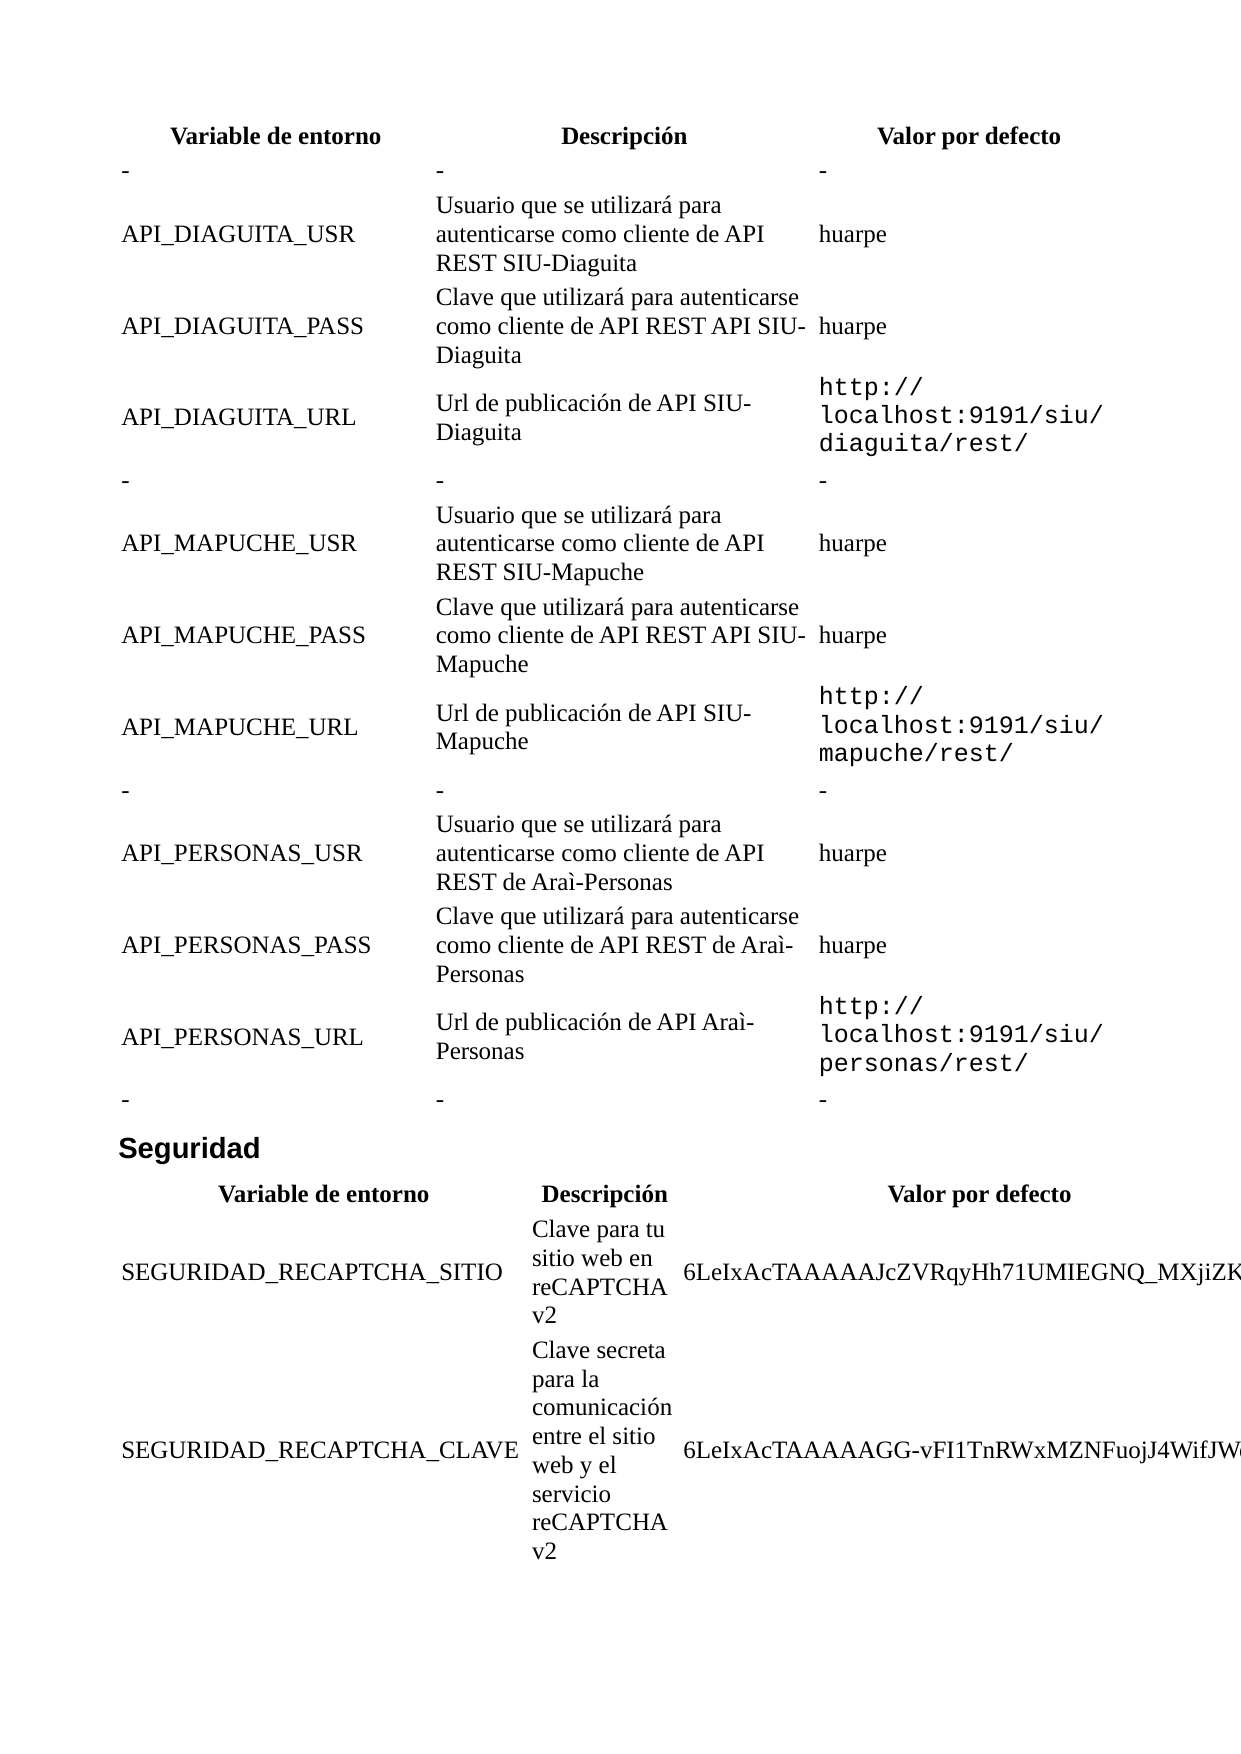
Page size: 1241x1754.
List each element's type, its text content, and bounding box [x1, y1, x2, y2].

table_cell API_DIAGUITA_USR [118, 187, 433, 279]
table_cell Clave que utilizará para autenticarse como cliente de API REST API SIU-Mapuche [433, 589, 816, 681]
table_cell - [118, 772, 433, 806]
table_header Variable de entorno [118, 118, 433, 153]
table_cell API_DIAGUITA_PASS [118, 279, 433, 371]
table_cell huarpe [816, 806, 1122, 898]
table_header Descripción [529, 1177, 680, 1211]
table_cell Clave para tu sitio web en reCAPTCHA v2 [529, 1211, 680, 1332]
table_cell http://localhost:9191/siu/mapuche/rest/ [816, 681, 1122, 772]
table_cell - [118, 153, 433, 187]
table_cell Usuario que se utilizará para autenticarse como cliente de API REST SIU-Diaguita [433, 187, 816, 279]
table_cell SEGURIDAD_RECAPTCHA_CLAVE [118, 1332, 529, 1568]
table_header Descripción [433, 118, 816, 153]
table_cell Usuario que se utilizará para autenticarse como cliente de API REST de Araì-Personas [433, 806, 816, 898]
table_cell - [433, 153, 816, 187]
table_cell Url de publicación de API Araì-Personas [433, 991, 816, 1081]
table_cell API_MAPUCHE_USR [118, 497, 433, 589]
table_cell Clave que utilizará para autenticarse como cliente de API REST de Araì-Personas [433, 899, 816, 991]
table_cell - [816, 462, 1122, 497]
table_cell - [433, 462, 816, 497]
table_cell http://localhost:9191/siu/personas/rest/ [816, 991, 1122, 1081]
table_cell - [118, 1081, 433, 1116]
table_header Valor por defecto [816, 118, 1122, 153]
table_cell API_PERSONAS_USR [118, 806, 433, 898]
table_cell Clave que utilizará para autenticarse como cliente de API REST API SIU-Diaguita [433, 279, 816, 371]
table_cell - [433, 772, 816, 806]
table_cell huarpe [816, 899, 1122, 991]
table_cell - [816, 1081, 1122, 1116]
table_cell 6LeIxAcTAAAAAGG-vFI1TnRWxMZNFuojJ4WifJWe [680, 1332, 1240, 1568]
table_header Variable de entorno [118, 1177, 529, 1211]
table_cell - [816, 772, 1122, 806]
table_cell Clave secreta para la comunicación entre el sitio web y el servicio reCAPTCHA v2 [529, 1332, 680, 1568]
table_cell API_MAPUCHE_PASS [118, 589, 433, 681]
table_cell Url de publicación de API SIU-Mapuche [433, 681, 816, 772]
table_cell huarpe [816, 279, 1122, 371]
table_cell - [433, 1081, 816, 1116]
table_cell Url de publicación de API SIU-Diaguita [433, 371, 816, 462]
table_cell http://localhost:9191/siu/diaguita/rest/ [816, 371, 1122, 462]
subtitle Seguridad [118, 1131, 1122, 1164]
table_cell Usuario que se utilizará para autenticarse como cliente de API REST SIU-Mapuche [433, 497, 816, 589]
table_cell - [816, 153, 1122, 187]
table_cell API_PERSONAS_PASS [118, 899, 433, 991]
table_cell huarpe [816, 497, 1122, 589]
table_cell 6LeIxAcTAAAAAJcZVRqyHh71UMIEGNQ_MXjiZKhI [680, 1211, 1240, 1332]
table_header Valor por defecto [680, 1177, 1240, 1211]
table_cell API_MAPUCHE_URL [118, 681, 433, 772]
table_cell SEGURIDAD_RECAPTCHA_SITIO [118, 1211, 529, 1332]
table_cell API_PERSONAS_URL [118, 991, 433, 1081]
table_cell huarpe [816, 187, 1122, 279]
table_cell - [118, 462, 433, 497]
table_cell API_DIAGUITA_URL [118, 371, 433, 462]
table_cell huarpe [816, 589, 1122, 681]
